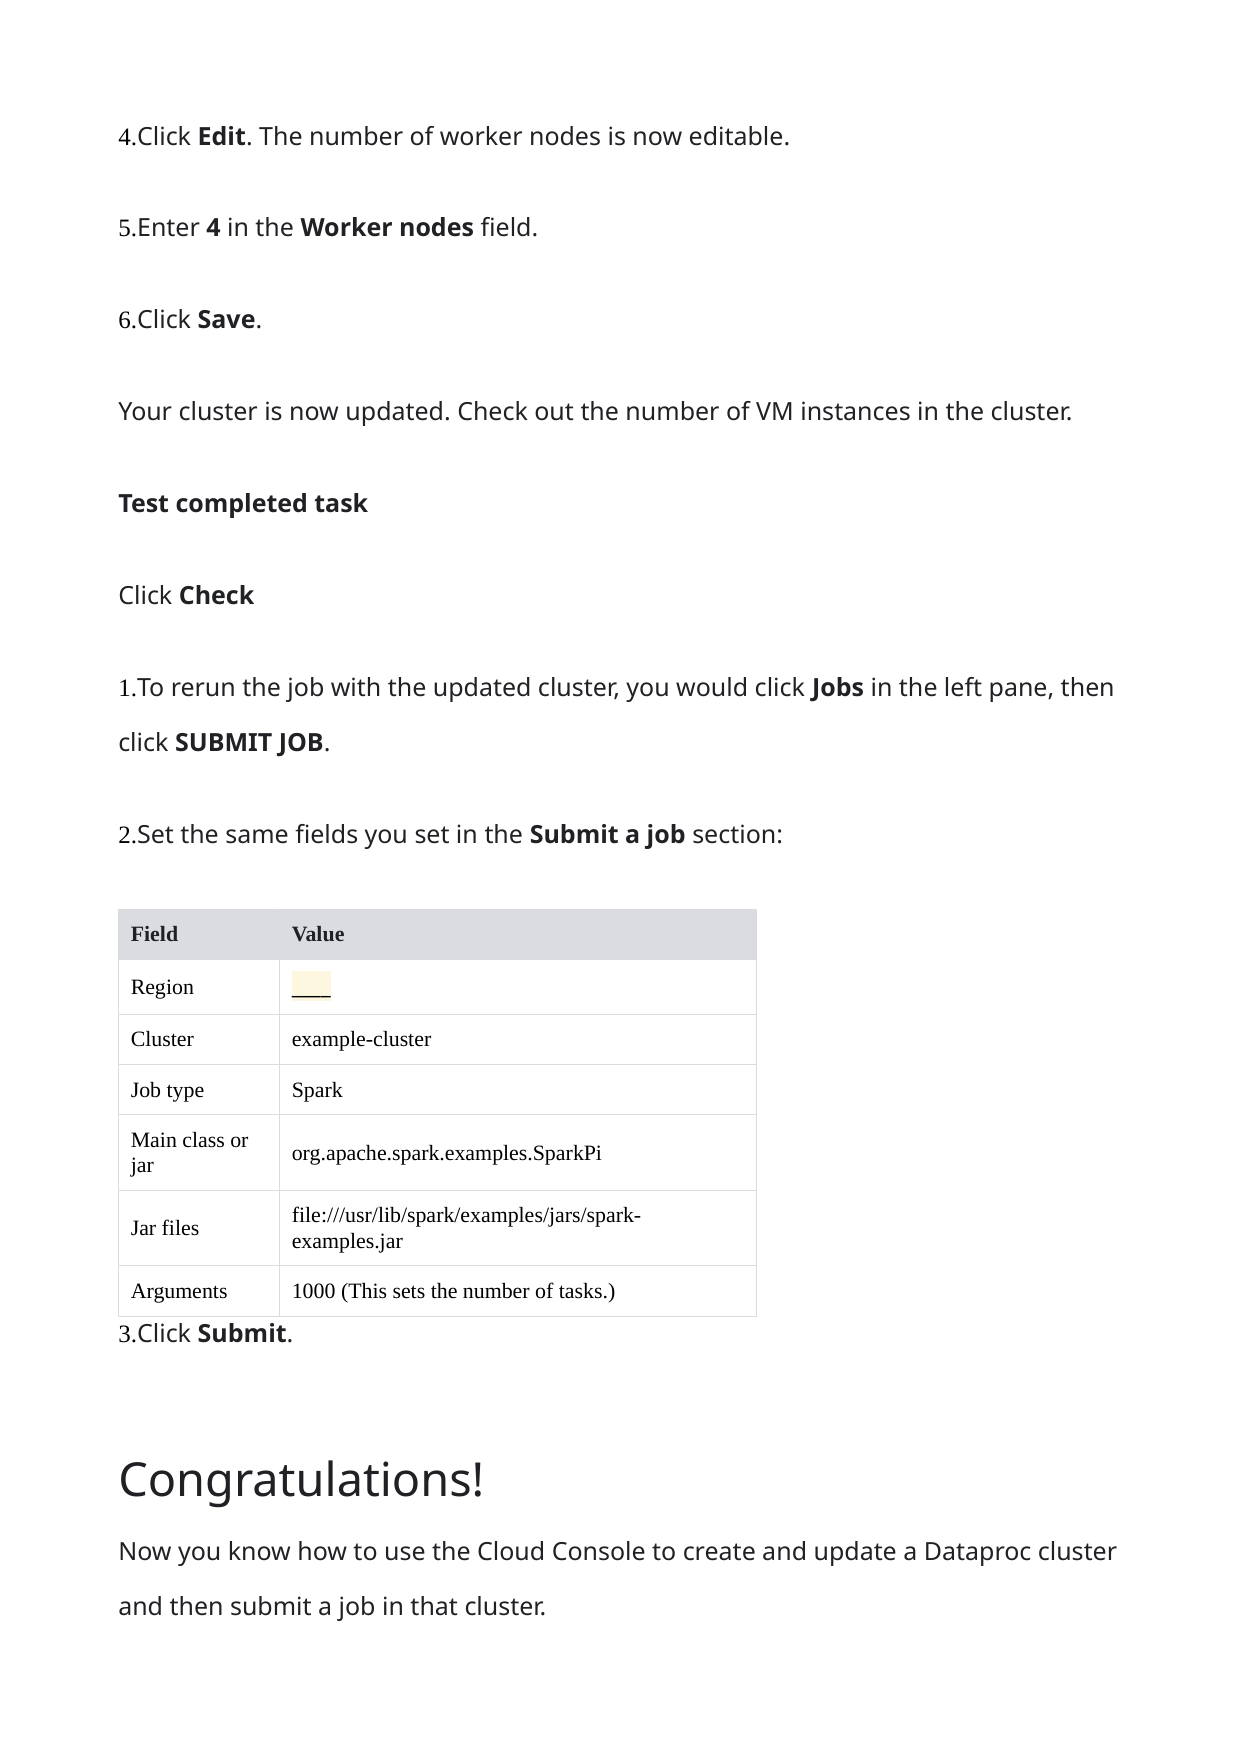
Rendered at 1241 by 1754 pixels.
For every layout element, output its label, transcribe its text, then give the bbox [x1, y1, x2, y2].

text Click Check [118, 578, 1122, 612]
table_header Value [280, 910, 756, 959]
list Click Save. [118, 302, 1122, 336]
table_cell org.apache.spark.examples.SparkPi [280, 1115, 756, 1190]
table_cell Spark [280, 1065, 756, 1114]
table_header Field [119, 910, 279, 959]
list Click Edit. The number of worker nodes is now editable. [118, 118, 1122, 152]
list Click Submit. [118, 1316, 1122, 1350]
table_cell Job type [119, 1065, 279, 1114]
text Now you know how to use the Cloud Console to create and update a Dataproc cluster and then submit a job in that cluster. [118, 1534, 1122, 1622]
table_cell example-cluster [280, 1015, 756, 1064]
table_cell ____ [280, 960, 756, 1014]
table_cell Arguments [119, 1266, 279, 1316]
list To rerun the job with the updated cluster, you would click Jobs in the left pane, then click SUBMIT JOB. [118, 670, 1122, 758]
table_cell Region [119, 960, 279, 1014]
table_cell 1000 (This sets the number of tasks.) [280, 1266, 756, 1316]
list Enter 4 in the Worker nodes field. [118, 210, 1122, 244]
table_cell Jar files [119, 1191, 279, 1265]
table_cell Main class or jar [119, 1115, 279, 1190]
list Set the same fields you set in the Submit a job section: [118, 816, 1122, 851]
table_cell Cluster [119, 1015, 279, 1064]
text Your cluster is now updated. Check out the number of VM instances in the cluster. [118, 394, 1122, 428]
text Congratulations! [118, 1408, 1122, 1510]
text Test completed task [118, 486, 1122, 520]
table_cell file:///usr/lib/spark/examples/jars/spark-examples.jar [280, 1191, 756, 1265]
